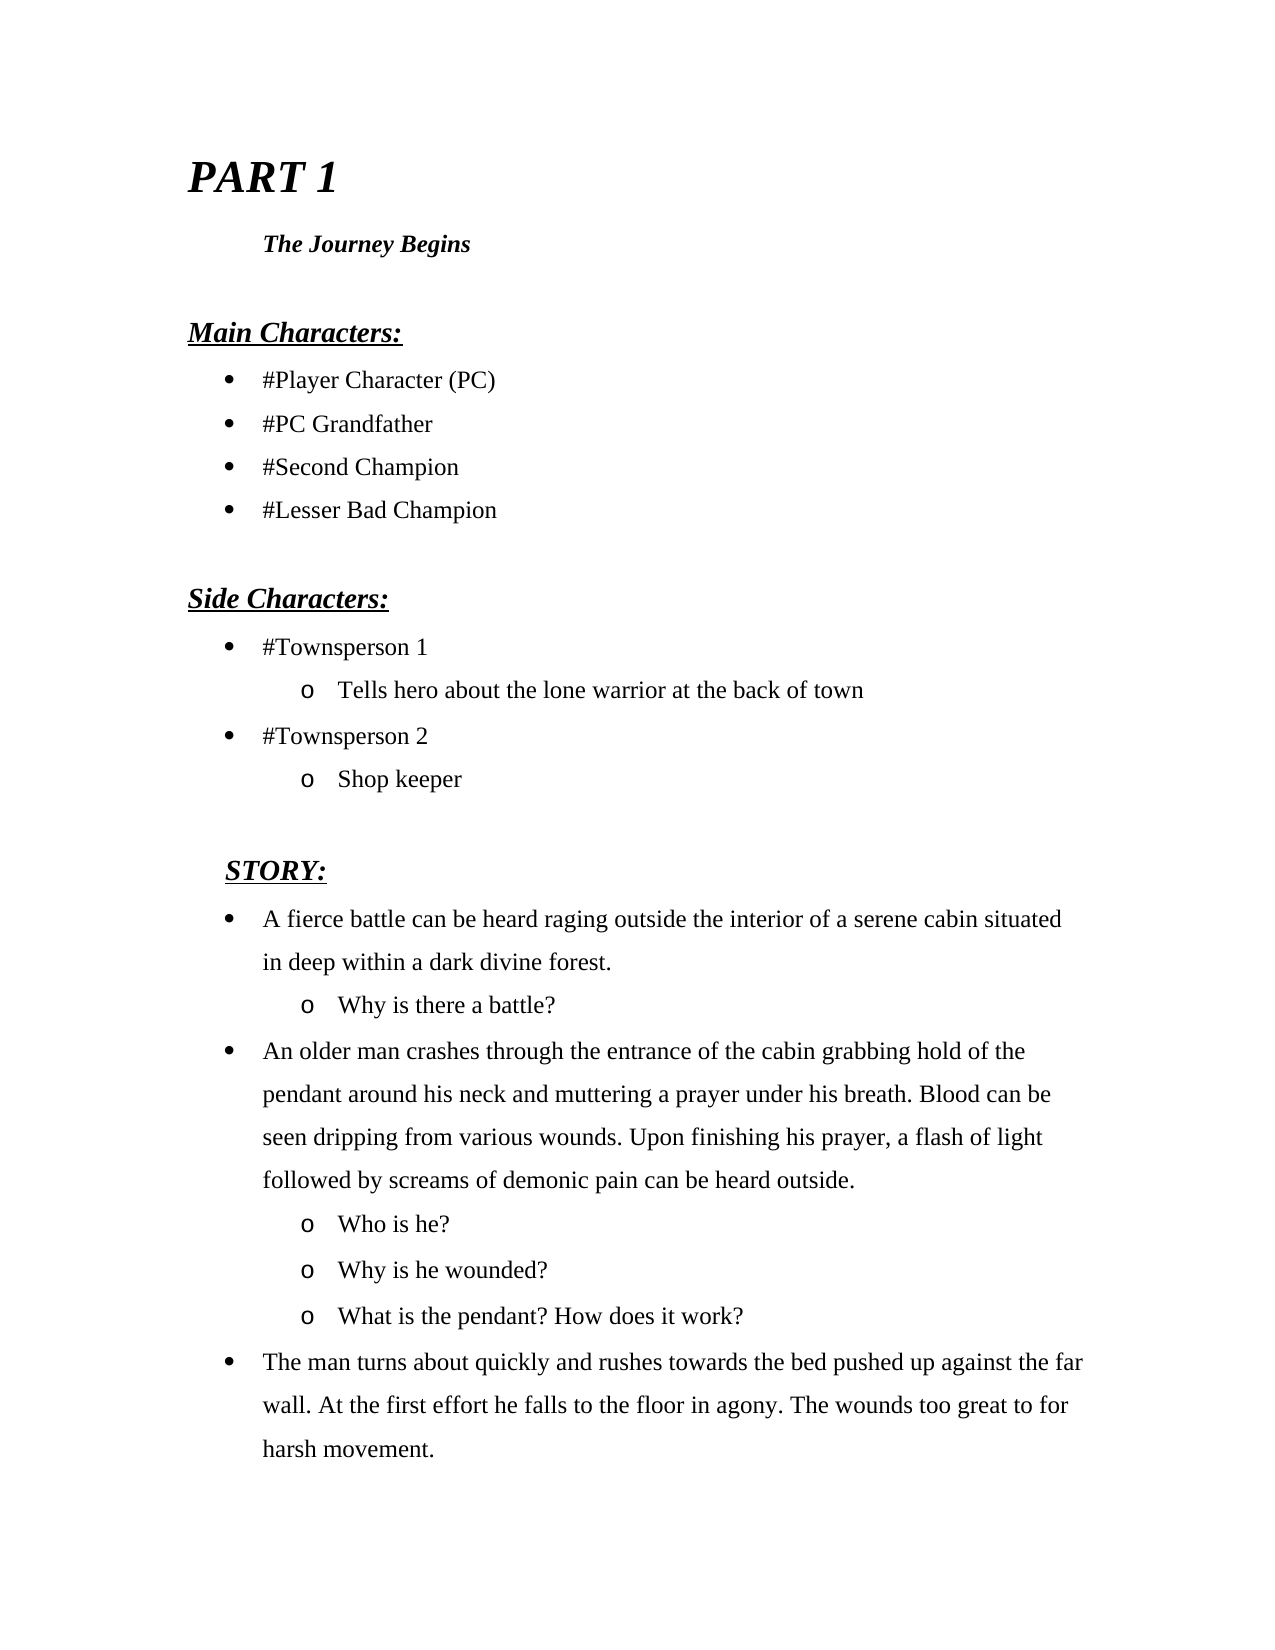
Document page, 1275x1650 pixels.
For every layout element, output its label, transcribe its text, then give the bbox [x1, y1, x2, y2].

list Why is there a battle? [300, 990, 1087, 1021]
list Why is he wounded? [300, 1255, 1087, 1286]
list An older man crashes through the entrance of the cabin grabbing hold of the pendant around his neck and muttering a prayer under his breath. Blood can be seen dripping from various wounds. Upon finishing his prayer, a flash of light followed by screams of demonic pain can be heard outside. [225, 1036, 1087, 1194]
list #Player Character (PC) [225, 366, 1087, 394]
list #Second Champion [225, 452, 1087, 481]
text PART 1 [187, 150, 1087, 203]
list A fierce battle can be heard raging outside the interior of a serene cabin situated in deep within a dark divine forest. [225, 904, 1087, 976]
list Side Characters: [187, 581, 1087, 615]
text STORY: [225, 853, 1087, 887]
list The man turns about quickly and rushes towards the bed pushed up against the far wall. At the first effort he falls to the floor in agony. The wounds too great to for harsh movement. [225, 1347, 1087, 1462]
list Tells hero about the lone warrior at the back of town [300, 675, 1087, 706]
list Shop keeper [300, 764, 1087, 795]
list What is the pendant? How does it work? [300, 1301, 1087, 1332]
text The Journey Begins [187, 229, 1087, 258]
list #Townsperson 1 [225, 632, 1087, 660]
text Main Characters: [187, 315, 1087, 349]
list #PC Grandfather [225, 409, 1087, 437]
list Who is he? [300, 1209, 1087, 1239]
list #Townsperson 2 [225, 721, 1087, 750]
list #Lesser Bad Champion [225, 495, 1087, 524]
